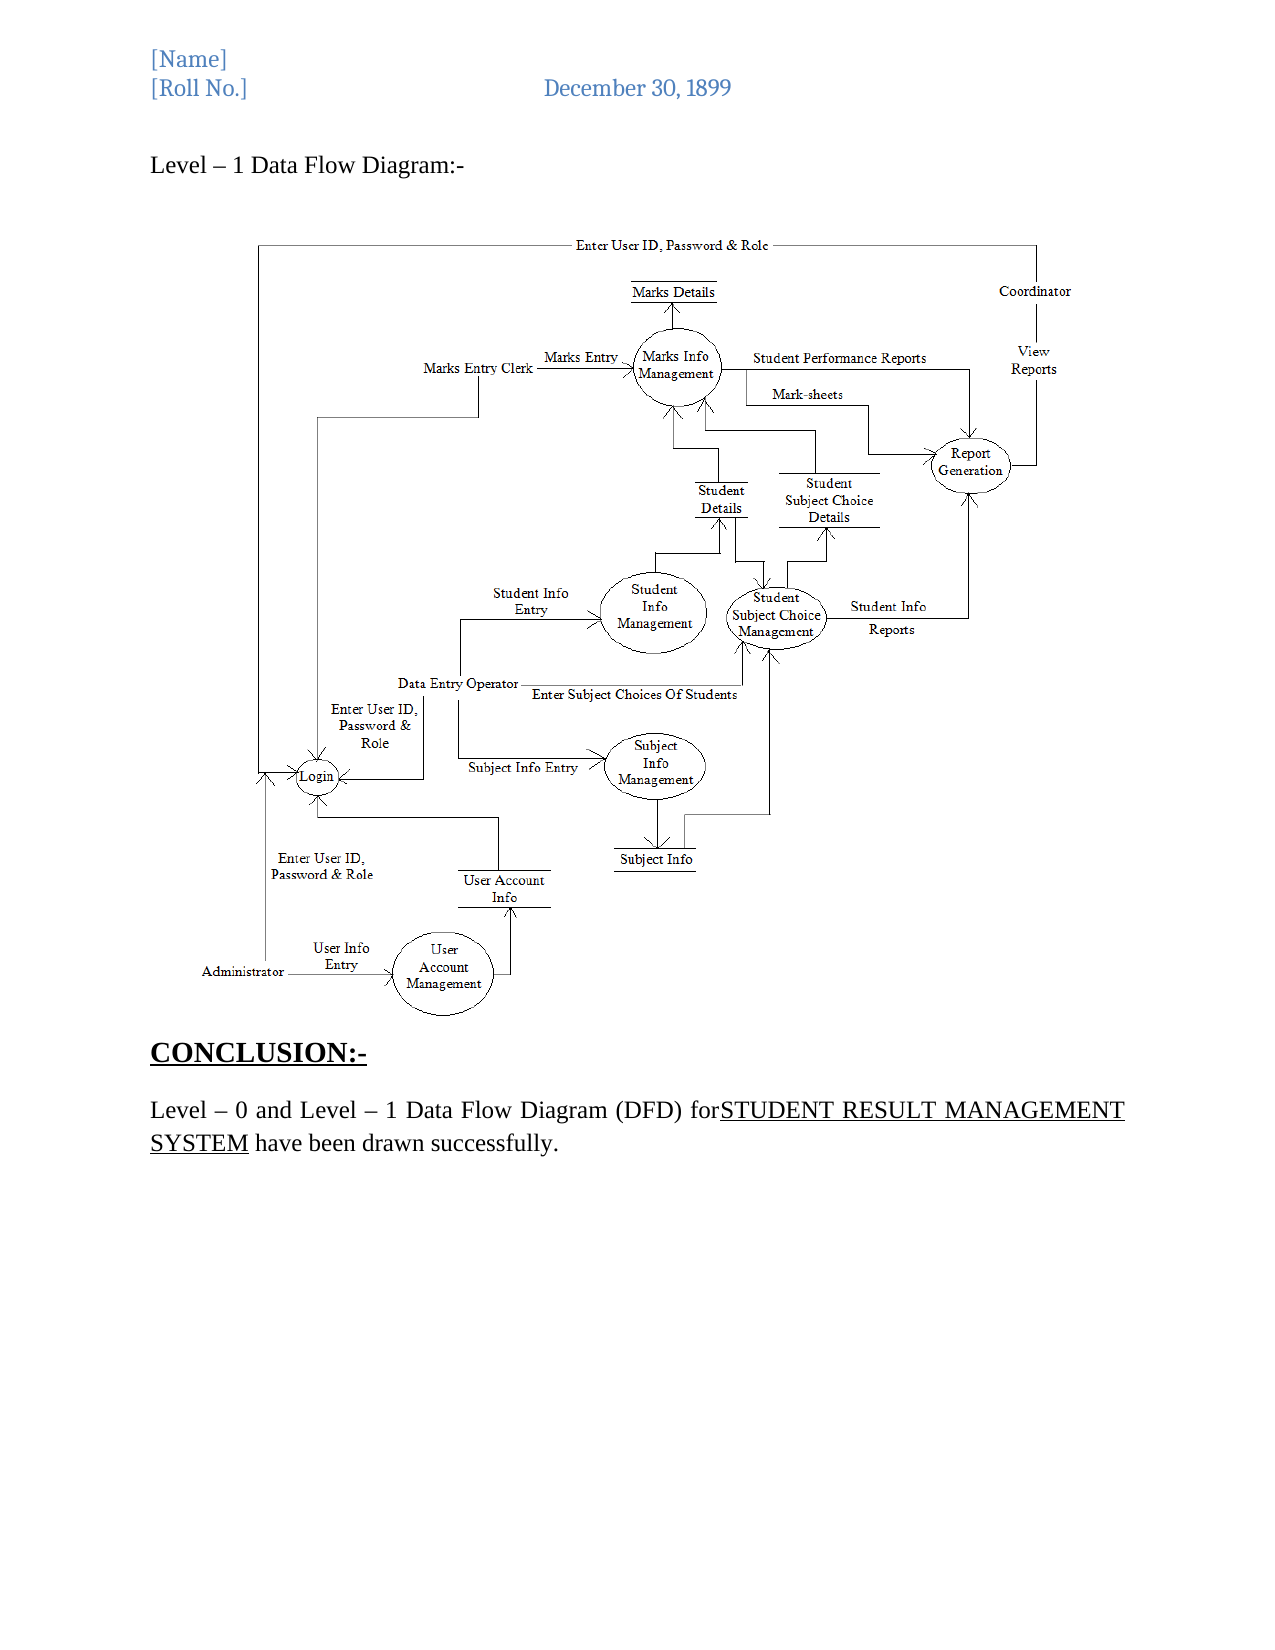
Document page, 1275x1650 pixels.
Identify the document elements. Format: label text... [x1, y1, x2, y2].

picture [150, 203, 1124, 1031]
text Level – 0 and Level – 1 Data Flow Diagram (DFD) forSTUDENT RESULT MANAGEMENT SYSTEM have been drawn successfully. [150, 1095, 1125, 1157]
text Level – 1 Data Flow Diagram:- [150, 150, 1125, 179]
text CONCLUSION:- [150, 204, 1125, 1069]
